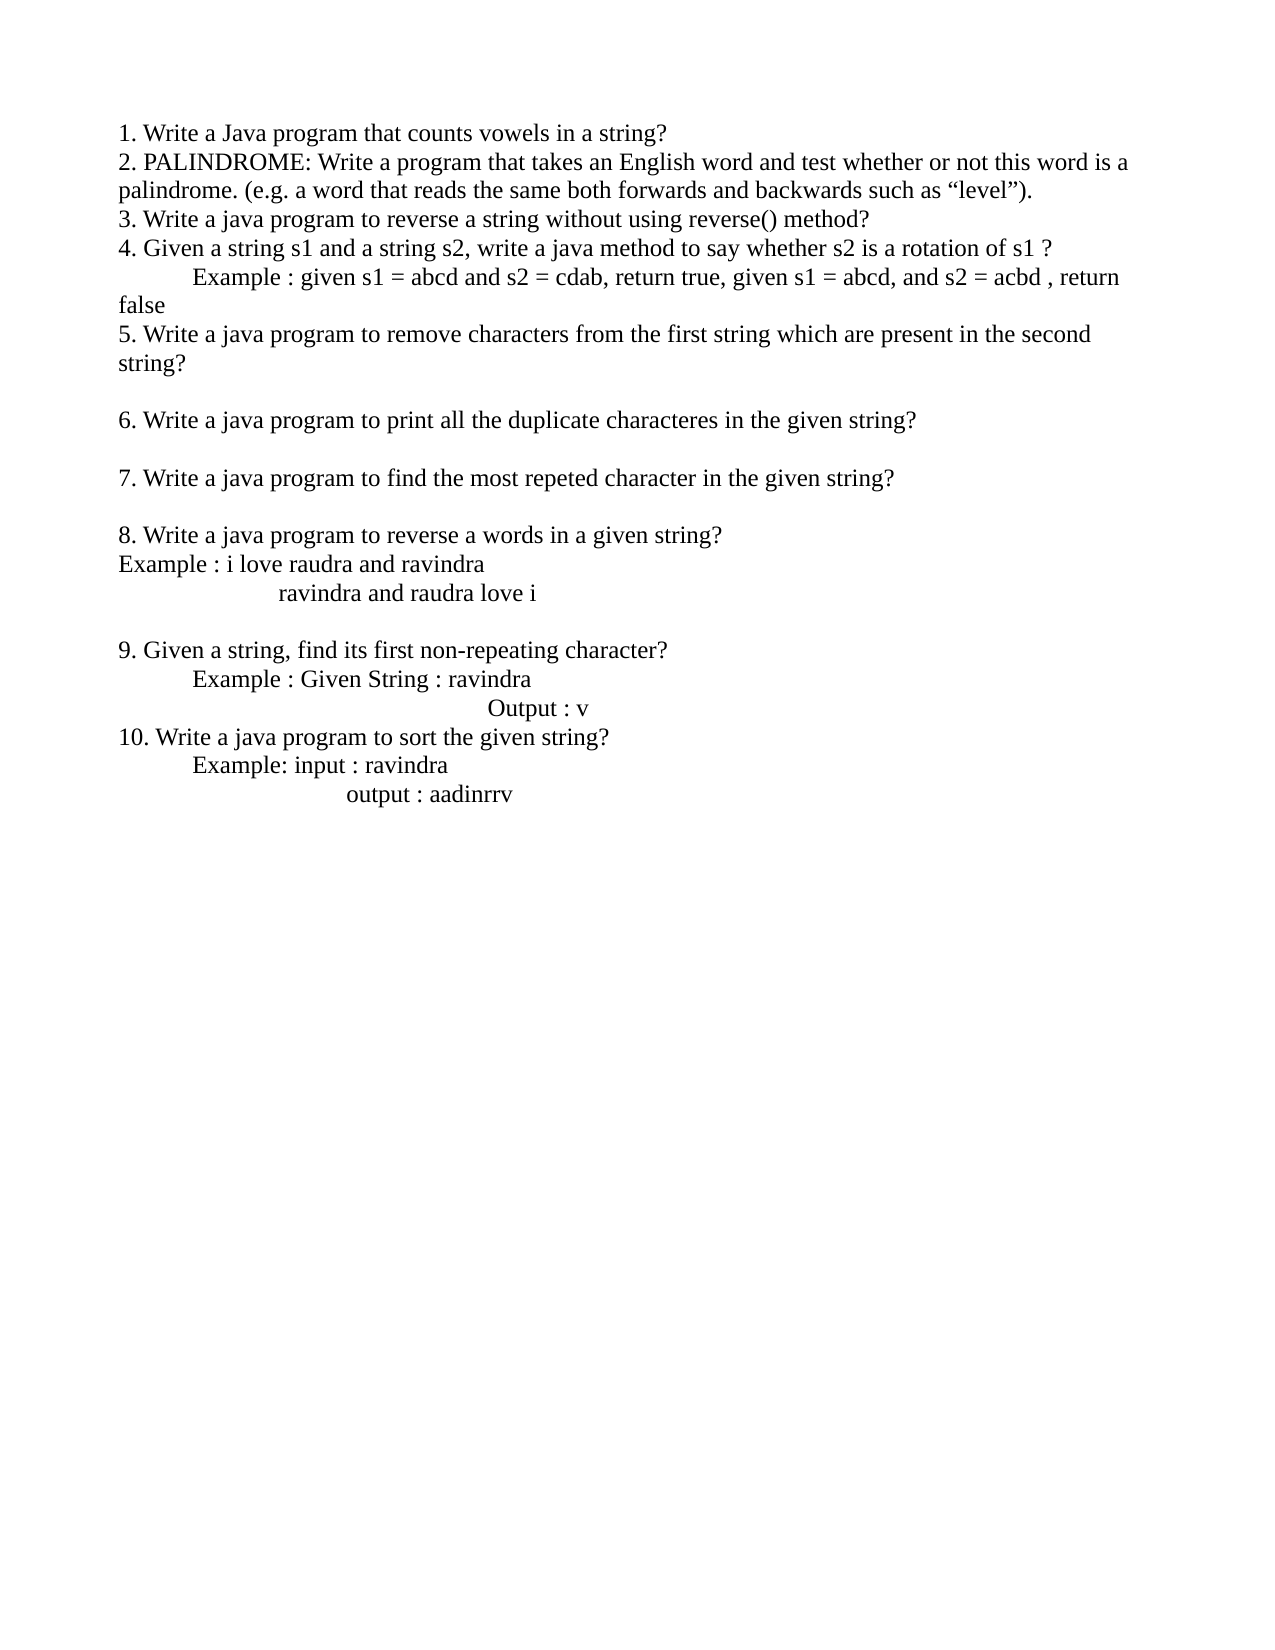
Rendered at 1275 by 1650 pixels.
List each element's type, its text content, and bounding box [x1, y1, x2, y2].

text 1. Write a Java program that counts vowels in a string? 2. PALINDROME: Write a program that takes an English word and test whether or not this word is a palindrome. (e.g. a word that reads the same both forwards and backwards such as “level”). 3. Write a java program to reverse a string without using reverse() method? 4. Given a string s1 and a string s2, write a java method to say whether s2 is a rotation of s1 ? Example : given s1 = abcd and s2 = cdab, return true, given s1 = abcd, and s2 = acbd , return false 5. Write a java program to remove characters from the first string which are present in the second string? 6. Write a java program to print all the duplicate characteres in the given string? 7. Write a java program to find the most repeted character in the given string? 8. Write a java program to reverse a words in a given string? Example : i love raudra and ravindra ravindra and raudra love i 9. Given a string, find its first non-repeating character? Example : Given String : ravindra Output : v 10. Write a java program to sort the given string? Example: input : ravindra output : aadinrrv [118, 118, 1157, 866]
